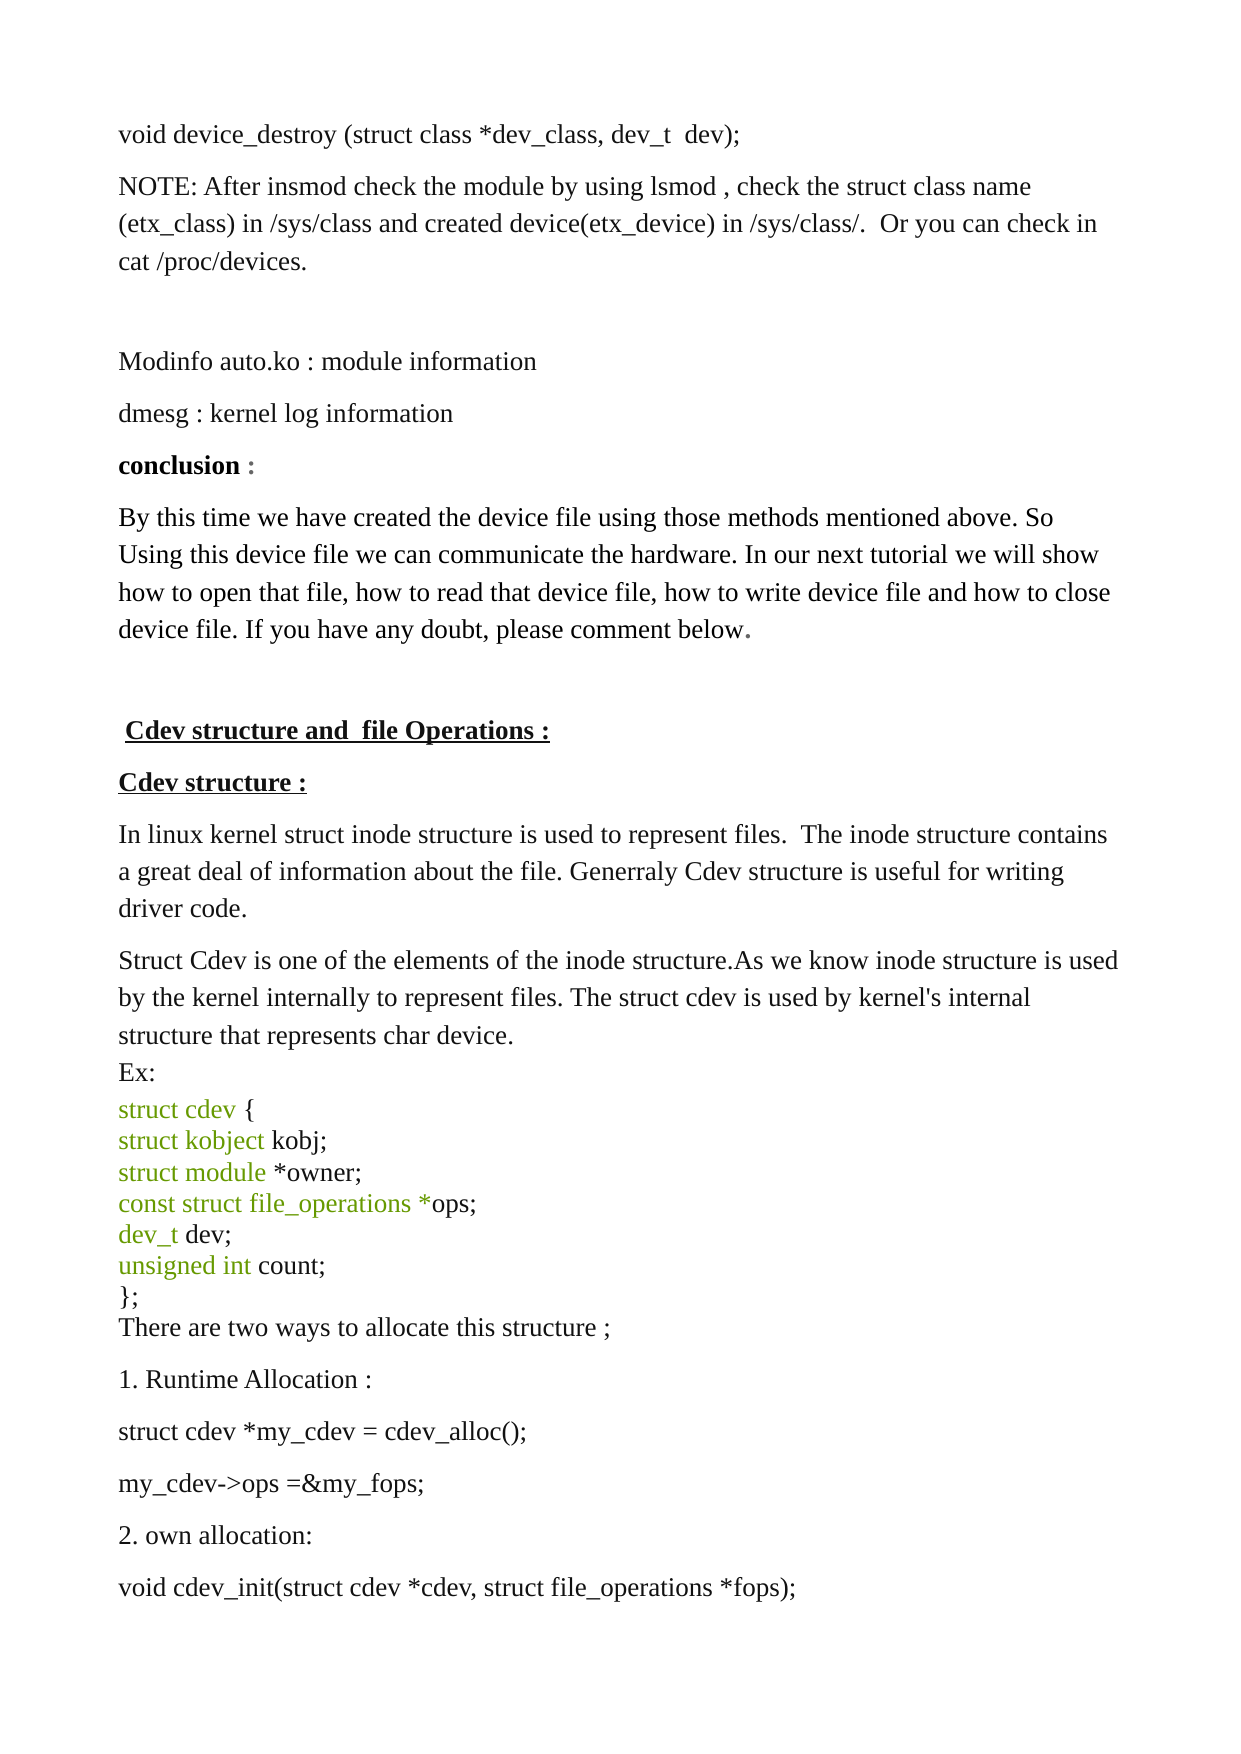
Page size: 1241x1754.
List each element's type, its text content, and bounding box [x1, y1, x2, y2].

text dev_t dev; [118, 1218, 1122, 1249]
text 2. own allocation: [118, 1519, 1122, 1550]
text dmesg : kernel log information [118, 397, 1122, 428]
text 1. Runtime Allocation : [118, 1363, 1122, 1394]
text struct cdev *my_cdev = cdev_alloc(); [118, 1415, 1122, 1446]
text Modinfo auto.ko : module information [118, 346, 1122, 377]
text struct module *owner; [118, 1156, 1122, 1187]
text my_cdev->ops =&my_fops; [118, 1467, 1122, 1498]
text struct kobject kobj; [118, 1124, 1122, 1156]
text conclusion : [118, 449, 1122, 480]
text Ex: [118, 1056, 1122, 1087]
text Cdev structure and file Operations : [118, 714, 1122, 745]
text By this time we have created the device file using those methods mentioned above. So Using this device file we can communicate the hardware. In our next tutorial we will show how to open that file, how to read that device file, how to write device file and how to close device file. If you have any doubt, please comment below. [118, 501, 1122, 644]
text void cdev_init(struct cdev *cdev, struct file_operations *fops); [118, 1571, 1122, 1602]
text const struct file_operations *ops; [118, 1187, 1122, 1218]
text There are two ways to allocate this structure ; [118, 1311, 1122, 1342]
text Cdev structure : [118, 766, 1122, 797]
text void device_destroy (struct class *dev_class, dev_t dev); [118, 118, 1122, 149]
text Struct Cdev is one of the elements of the inode structure.As we know inode structure is used by the kernel internally to represent files. The struct cdev is used by kernel's internal structure that represents char device. [118, 944, 1122, 1050]
text unsigned int count; [118, 1249, 1122, 1280]
text struct cdev { [118, 1093, 1122, 1124]
text In linux kernel struct inode structure is used to represent files. The inode structure contains a great deal of information about the file. Generraly Cdev structure is useful for writing driver code. [118, 818, 1122, 923]
text NOTE: After insmod check the module by using lsmod , check the struct class name (etx_class) in /sys/class and created device(etx_device) in /sys/class/. Or you can check in cat /proc/devices. [118, 170, 1122, 276]
text }; [118, 1280, 1122, 1311]
